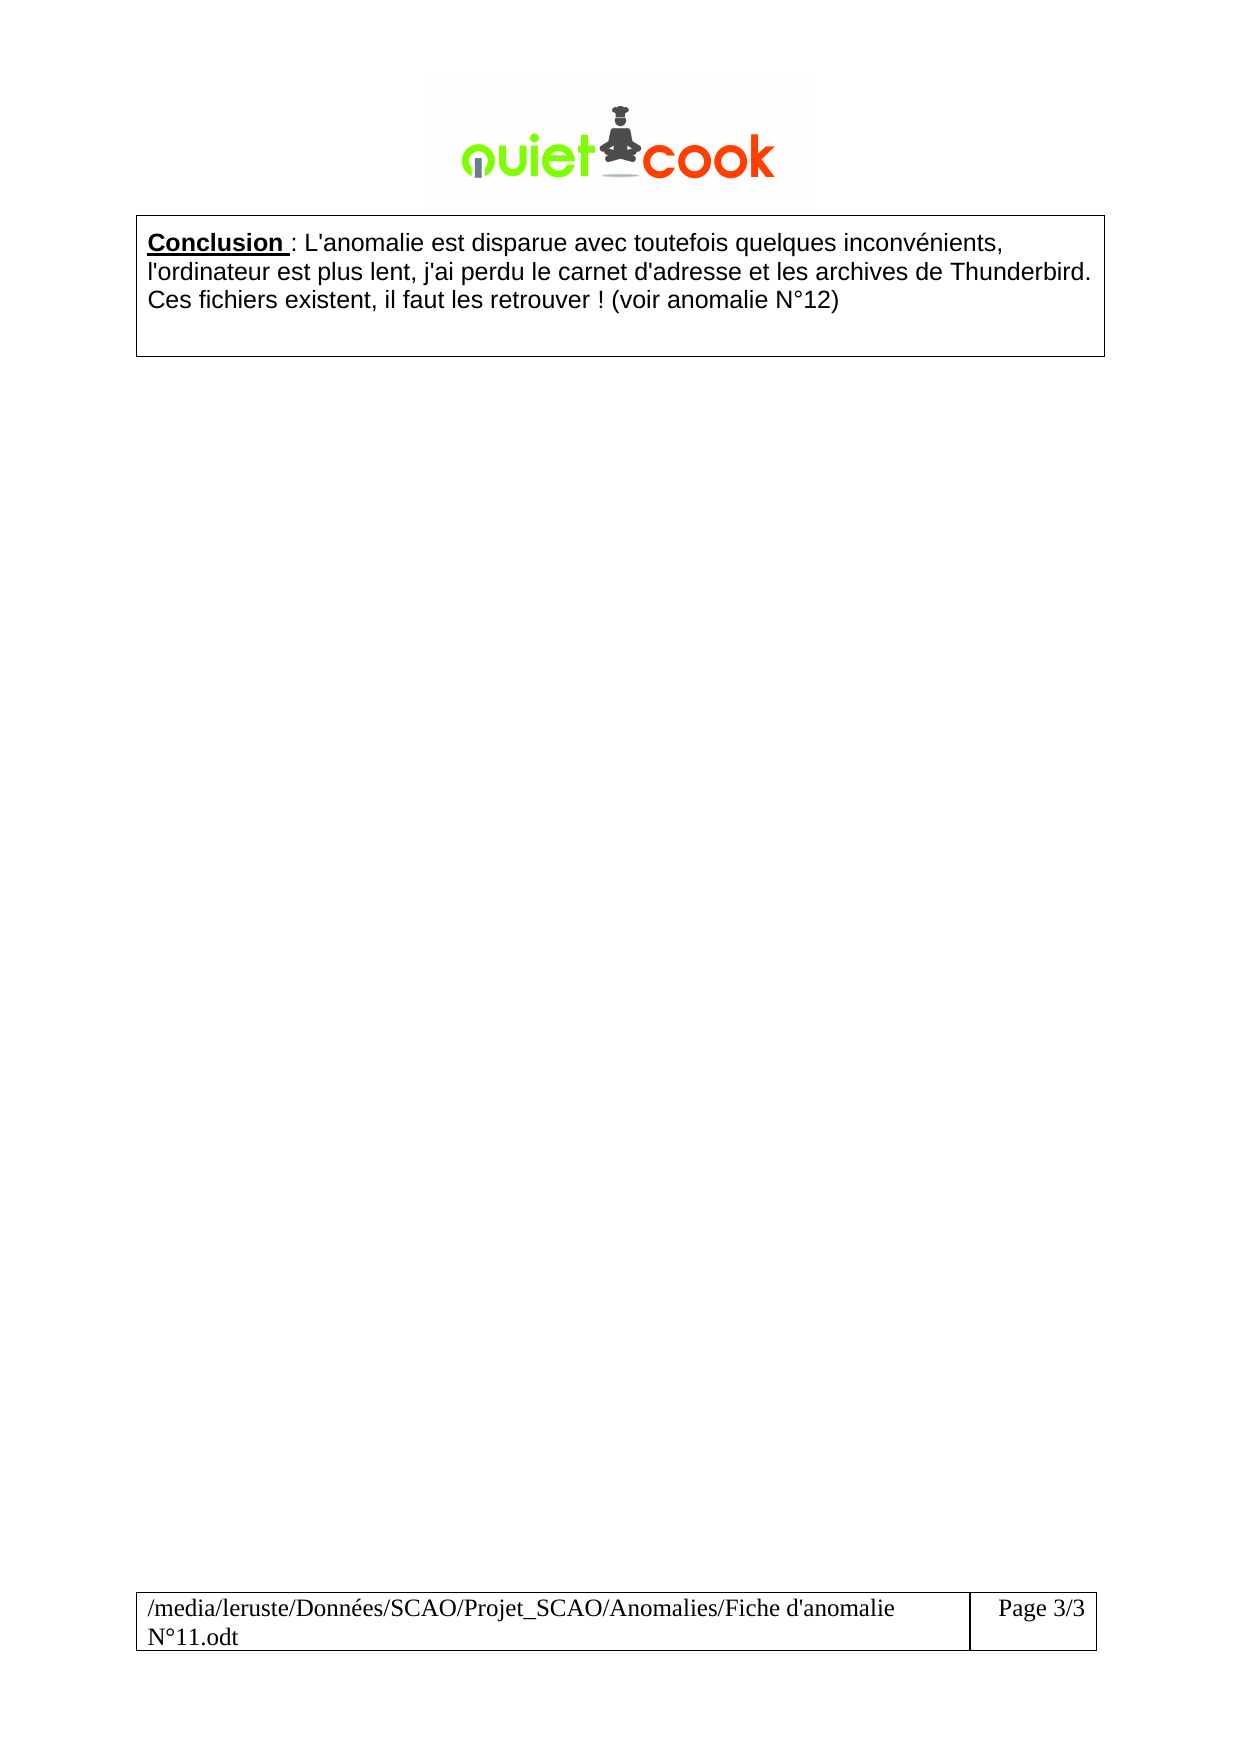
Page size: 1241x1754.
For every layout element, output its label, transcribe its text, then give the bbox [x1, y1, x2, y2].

picture [424, 73, 816, 215]
table_cell Conclusion : L'anomalie est disparue avec toutefois quelques inconvénients, l'ordinateur est plus lent, j'ai perdu le carnet d'adresse et les archives de Thunderbird. Ces fichiers existent, il faut les retrouver ! (voir anomalie N°12) [137, 216, 1104, 356]
